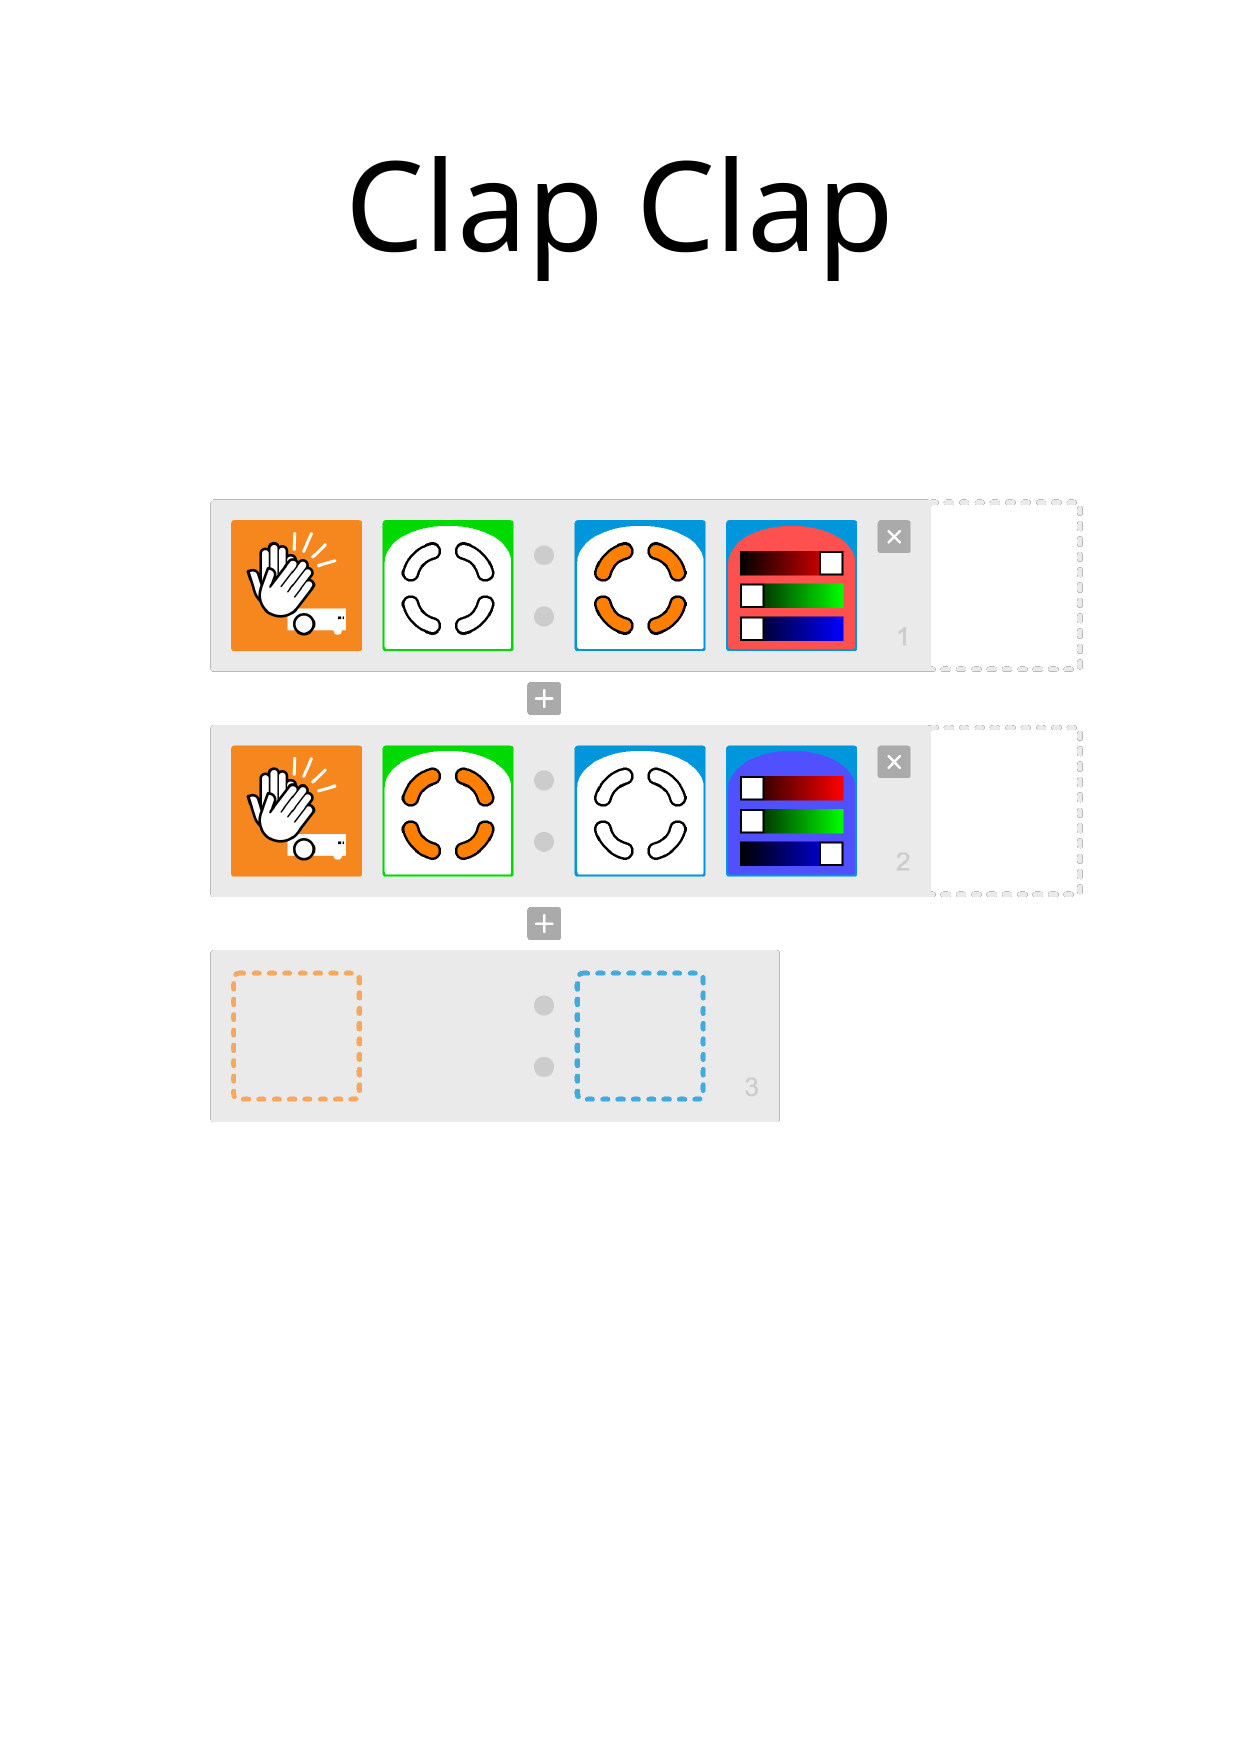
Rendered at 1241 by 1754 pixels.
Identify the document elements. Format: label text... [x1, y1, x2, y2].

text Clap Clap [118, 118, 1122, 288]
picture [118, 479, 1123, 1223]
